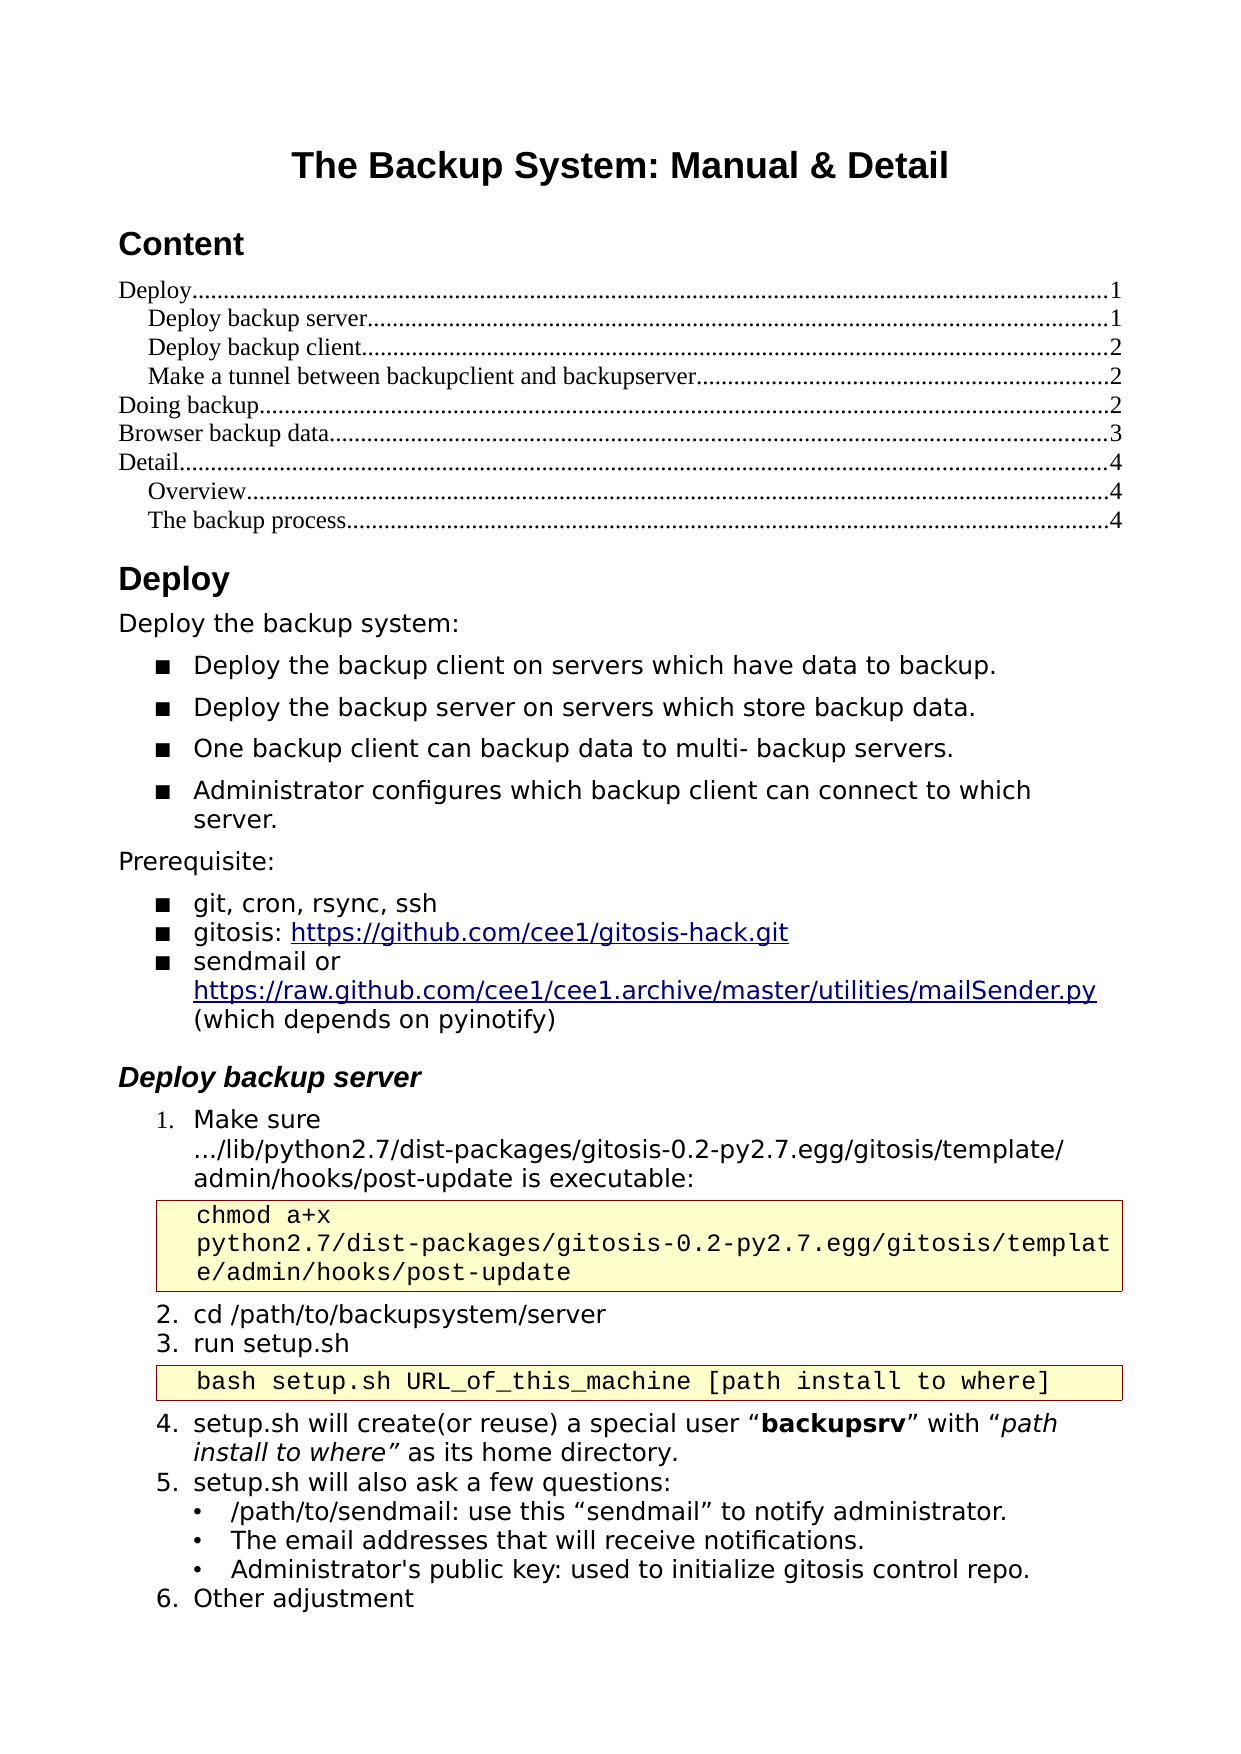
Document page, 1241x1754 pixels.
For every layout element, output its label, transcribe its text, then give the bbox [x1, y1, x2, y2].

text Deploy backup server 1 [148, 303, 1122, 332]
list chmod a+x python2.7/dist-packages/gitosis-0.2-py2.7.egg/gitosis/template/admin/hooks/post-update [157, 1201, 1122, 1291]
list Make sure .../lib/python2.7/dist-packages/gitosis-0.2-py2.7.egg/gitosis/template/admin/hooks/post-update is executable: [156, 1106, 1122, 1193]
list /path/to/sendmail: use this “sendmail” to notify administrator. [193, 1497, 1122, 1526]
list git, cron, rsync, ssh [156, 889, 1122, 918]
text Deploy backup client 2 [148, 332, 1122, 361]
subtitle Deploy backup server [118, 1059, 1122, 1093]
list Deploy the backup server on servers which store backup data. [156, 693, 1122, 722]
subtitle Content [118, 224, 1122, 262]
text Overview 4 [148, 476, 1122, 505]
list Administrator's public key: used to initialize gitosis control repo. [193, 1555, 1122, 1584]
text Make a tunnel between backupclient and backupserver 2 [148, 361, 1122, 390]
title The Backup System: Manual & Detail [118, 143, 1122, 186]
list bash setup.sh URL_of_this_machine [path install to where] [157, 1366, 1122, 1400]
text Detail 4 [118, 447, 1122, 476]
list The email addresses that will receive notifications. [193, 1526, 1122, 1555]
list setup.sh will create(or reuse) a special user “backupsrv” with “path install to where” as its home directory. [156, 1409, 1122, 1468]
list run setup.sh [156, 1330, 1122, 1359]
list One backup client can backup data to multi- backup servers. [156, 734, 1122, 764]
list Other adjustment [156, 1584, 1122, 1614]
list sendmail or https://raw.github.com/cee1/cee1.archive/master/utilities/mailSender.py (which depends on pyinotify) [156, 947, 1122, 1034]
list gitosis: https://github.com/cee1/gitosis-hack.git [156, 918, 1122, 947]
subtitle Deploy [118, 558, 1122, 597]
list cd /path/to/backupsystem/server [156, 1301, 1122, 1330]
text The backup process 4 [148, 505, 1122, 533]
text Deploy 1 [118, 275, 1122, 303]
list Administrator configures which backup client can connect to which server. [156, 776, 1122, 834]
text Doing backup 2 [118, 390, 1122, 418]
text Prerequisite: [118, 847, 1122, 876]
list setup.sh will also ask a few questions: [156, 1468, 1122, 1497]
text Deploy the backup system: [118, 609, 1122, 639]
text Browser backup data 3 [118, 418, 1122, 447]
list Deploy the backup client on servers which have data to backup. [156, 651, 1122, 680]
